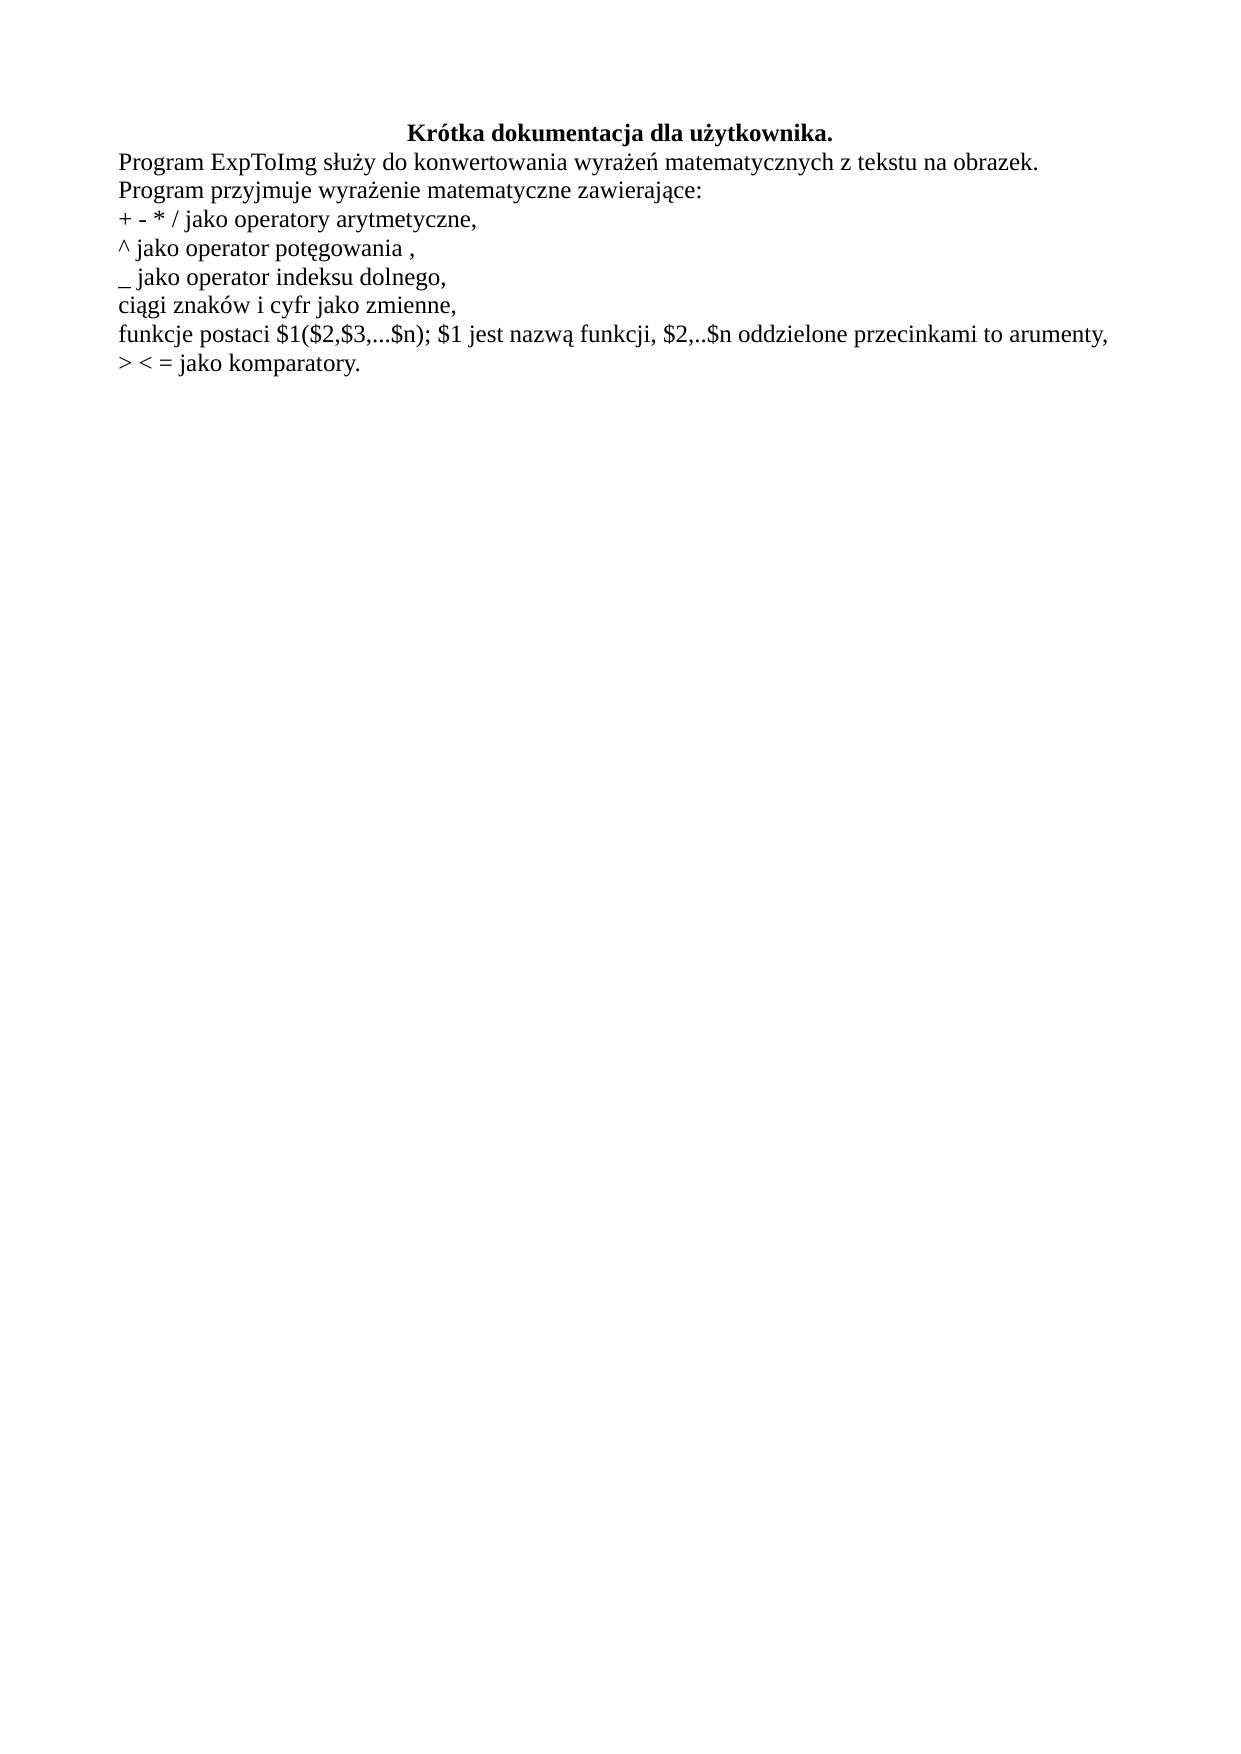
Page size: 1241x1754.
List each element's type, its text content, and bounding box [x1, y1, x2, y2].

text > < = jako komparatory. [118, 348, 1122, 377]
text funkcje postaci $1($2,$3,...$n); $1 jest nazwą funkcji, $2,..$n oddzielone przecinkami to arumenty, [118, 319, 1122, 348]
text Krótka dokumentacja dla użytkownika. [118, 118, 1122, 147]
text _ jako operator indeksu dolnego, [118, 262, 1122, 291]
text ^ jako operator potęgowania , [118, 233, 1122, 262]
text + - * / jako operatory arytmetyczne, [118, 204, 1122, 233]
text ciągi znaków i cyfr jako zmienne, [118, 291, 1122, 319]
text Program ExpToImg służy do konwertowania wyrażeń matematycznych z tekstu na obrazek. Program przyjmuje wyrażenie matematyczne zawierające: [118, 147, 1122, 204]
